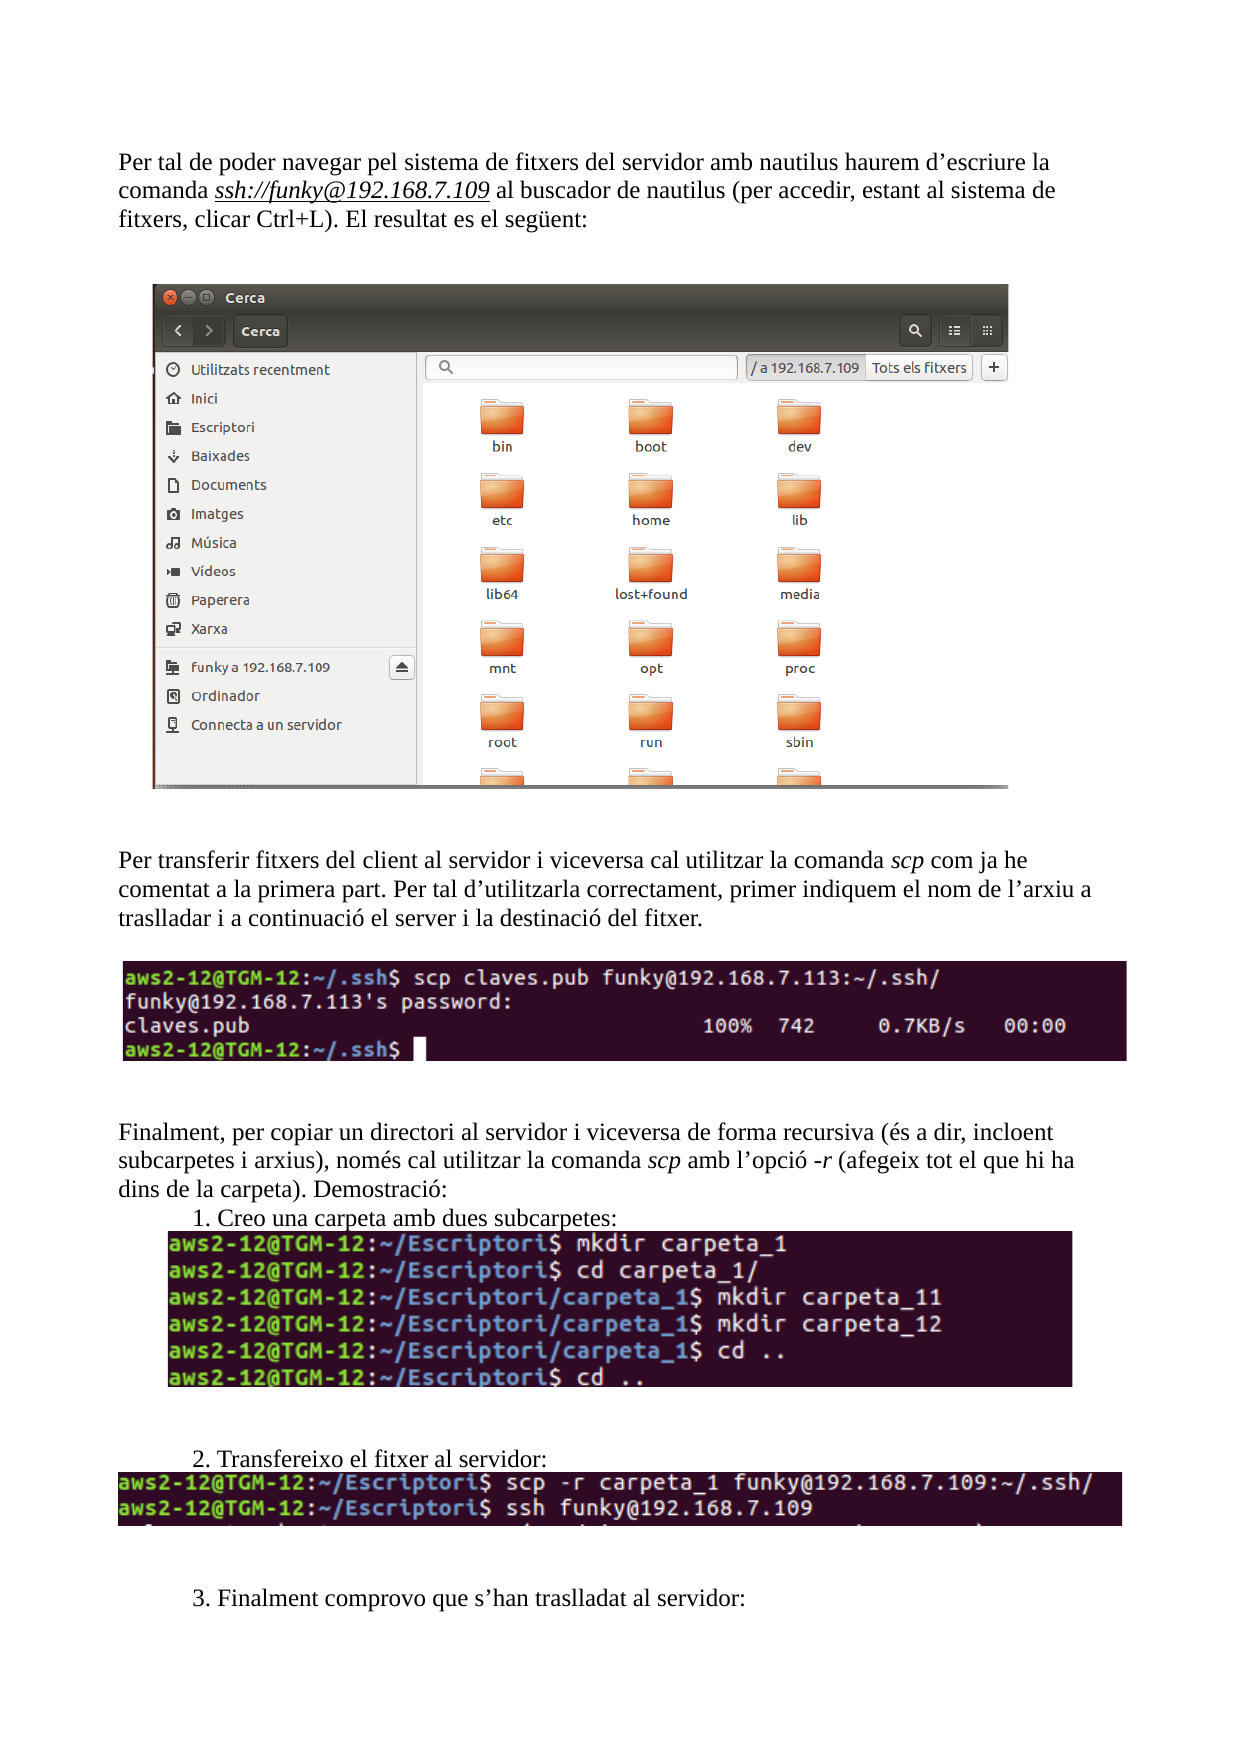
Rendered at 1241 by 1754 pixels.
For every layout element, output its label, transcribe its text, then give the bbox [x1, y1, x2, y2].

text 1. Creo una carpeta amb dues subcarpetes: [118, 1203, 1122, 1232]
picture [167, 1231, 1073, 1387]
text Finalment, per copiar un directori al servidor i viceversa de forma recursiva (és a dir, incloent subcarpetes i arxius), només cal utilitzar la comanda scp amb l’opció -r (afegeix tot el que hi ha dins de la carpeta). Demostració: [118, 1117, 1122, 1203]
picture [118, 1472, 1123, 1526]
text Per transferir fitxers del client al servidor i viceversa cal utilitzar la comanda scp com ja he comentat a la primera part. Per tal d’utilitzarla correctament, primer indiquem el nom de l’arxiu a traslladar i a continuació el server i la destinació del fitxer. [118, 846, 1122, 932]
text 2. Transfereixo el fitxer al servidor: [118, 1444, 1122, 1472]
text 3. Finalment comprovo que s’han traslladat al servidor: [118, 1583, 1122, 1612]
text Per tal de poder navegar pel sistema de fitxers del servidor amb nautilus haurem d’escriure la comanda ssh://funky@192.168.7.109 al buscador de nautilus (per accedir, estant al sistema de fitxers, clicar Ctrl+L). El resultat es el següent: [118, 147, 1122, 233]
picture [122, 961, 1127, 1061]
picture [152, 284, 1009, 789]
